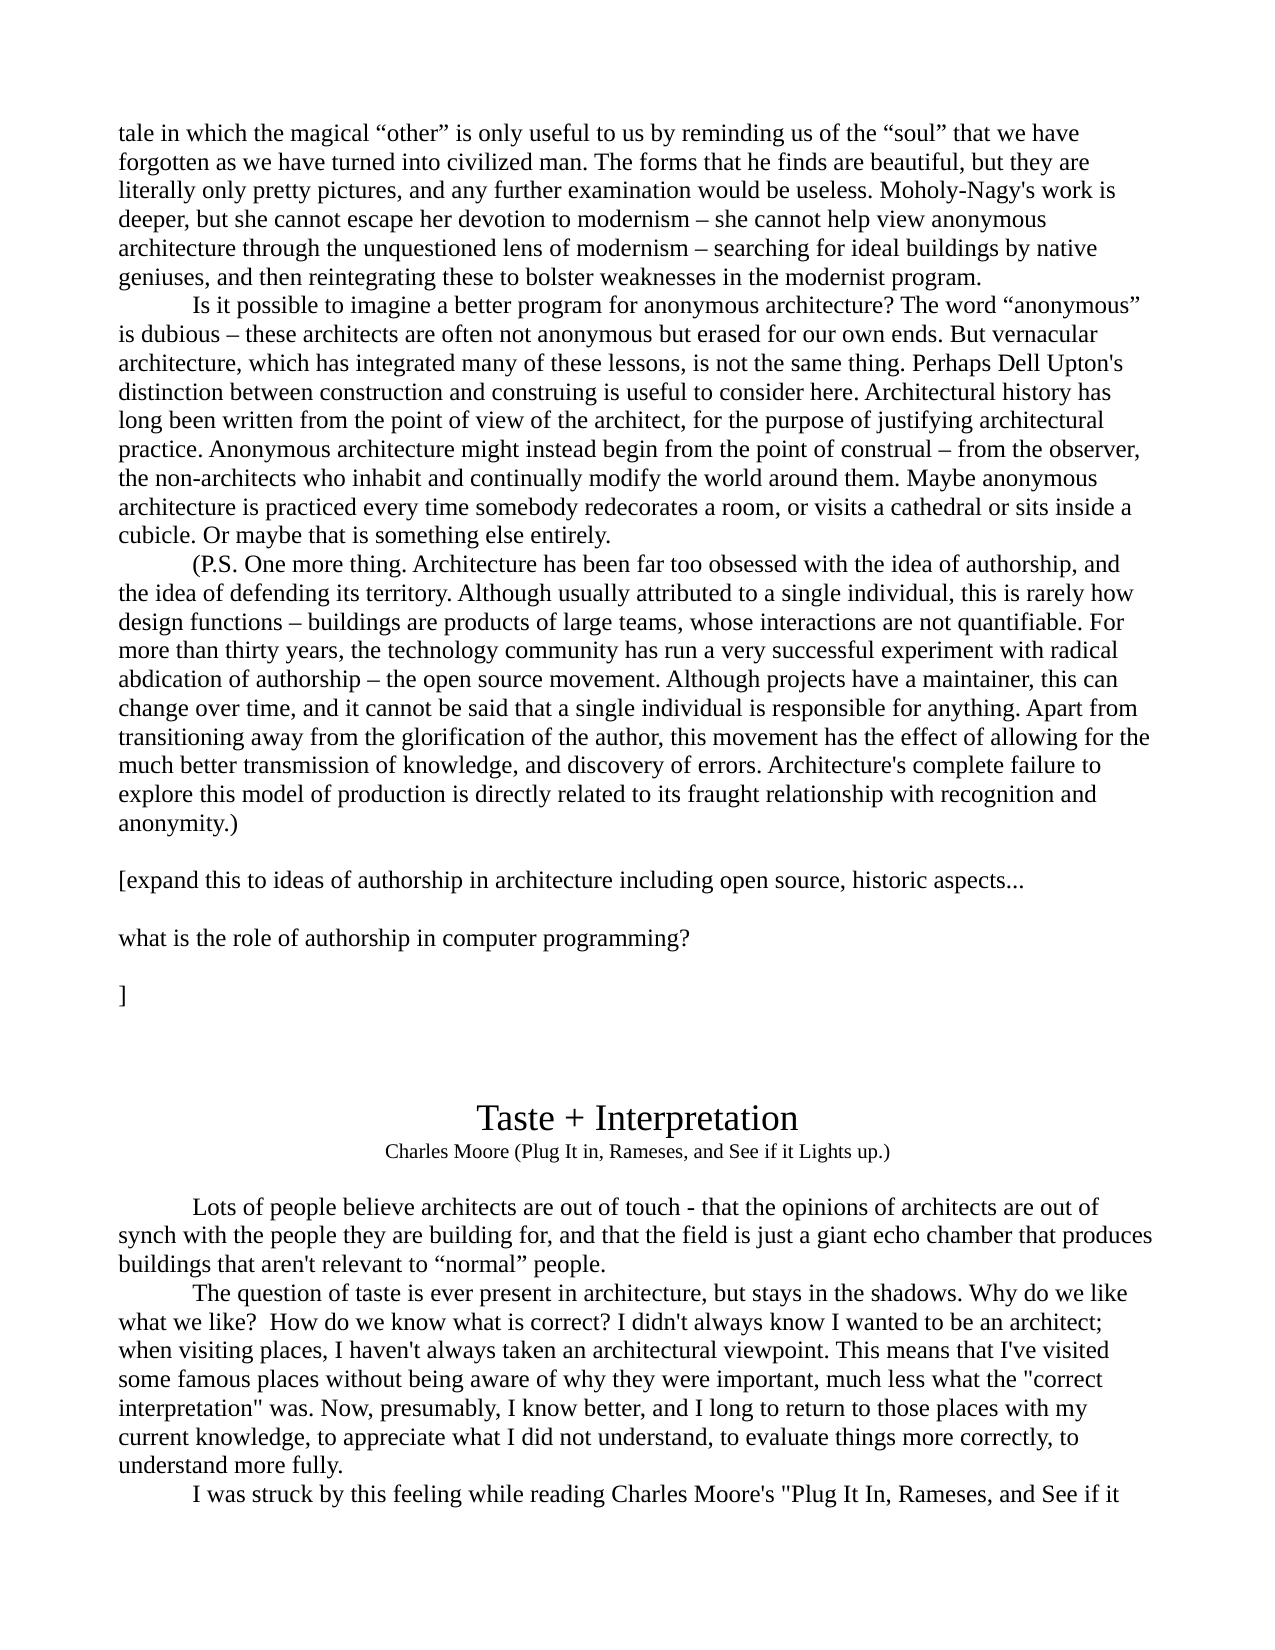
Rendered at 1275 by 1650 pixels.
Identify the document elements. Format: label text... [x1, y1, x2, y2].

text The question of taste is ever present in architecture, but stays in the shadows. Why do we like what we like? How do we know what is correct? I didn't always know I wanted to be an architect; when visiting places, I haven't always taken an architectural viewpoint. This means that I've visited some famous places without being aware of why they were important, much less what the "correct interpretation" was. Now, presumably, I know better, and I long to return to those places with my current knowledge, to appreciate what I did not understand, to evaluate things more correctly, to understand more fully. [118, 1278, 1157, 1479]
text (P.S. One more thing. Architecture has been far too obsessed with the idea of authorship, and the idea of defending its territory. Although usually attributed to a single individual, this is rarely how design functions – buildings are products of large teams, whose interactions are not quantifiable. For more than thirty years, the technology community has run a very successful experiment with radical abdication of authorship – the open source movement. Although projects have a maintainer, this can change over time, and it cannot be said that a single individual is responsible for anything. Apart from transitioning away from the glorification of the author, this movement has the effect of allowing for the much better transmission of knowledge, and discovery of errors. Architecture's complete failure to explore this model of production is directly related to its fraught relationship with recognition and anonymity.) [118, 549, 1157, 837]
text what is the role of authorship in computer programming? [118, 923, 1157, 952]
text Taste + Interpretation [118, 1096, 1157, 1139]
text tale in which the magical “other” is only useful to us by reminding us of the “soul” that we have forgotten as we have turned into civilized man. The forms that he finds are beautiful, but they are literally only pretty pictures, and any further examination would be useless. Moholy-Nagy's work is deeper, but she cannot escape her devotion to modernism – she cannot help view anonymous architecture through the unquestioned lens of modernism – searching for ideal buildings by native geniuses, and then reintegrating these to bolster weaknesses in the modernist program. [118, 118, 1157, 291]
text I was struck by this feeling while reading Charles Moore's "Plug It In, Rameses, and See if it [118, 1479, 1157, 1508]
text Lots of people believe architects are out of touch - that the opinions of architects are out of synch with the people they are building for, and that the field is just a giant echo chamber that produces buildings that aren't relevant to “normal” people. [118, 1192, 1157, 1278]
text ] [118, 981, 1157, 1009]
text Charles Moore (Plug It in, Rameses, and See if it Lights up.) [118, 1139, 1157, 1163]
text [expand this to ideas of authorship in architecture including open source, historic aspects... [118, 866, 1157, 894]
text Is it possible to imagine a better program for anonymous architecture? The word “anonymous” is dubious – these architects are often not anonymous but erased for our own ends. But vernacular architecture, which has integrated many of these lessons, is not the same thing. Perhaps Dell Upton's distinction between construction and construing is useful to consider here. Architectural history has long been written from the point of view of the architect, for the purpose of justifying architectural practice. Anonymous architecture might instead begin from the point of construal – from the observer, the non-architects who inhabit and continually modify the world around them. Maybe anonymous architecture is practiced every time somebody redecorates a room, or visits a cathedral or sits inside a cubicle. Or maybe that is something else entirely. [118, 291, 1157, 549]
